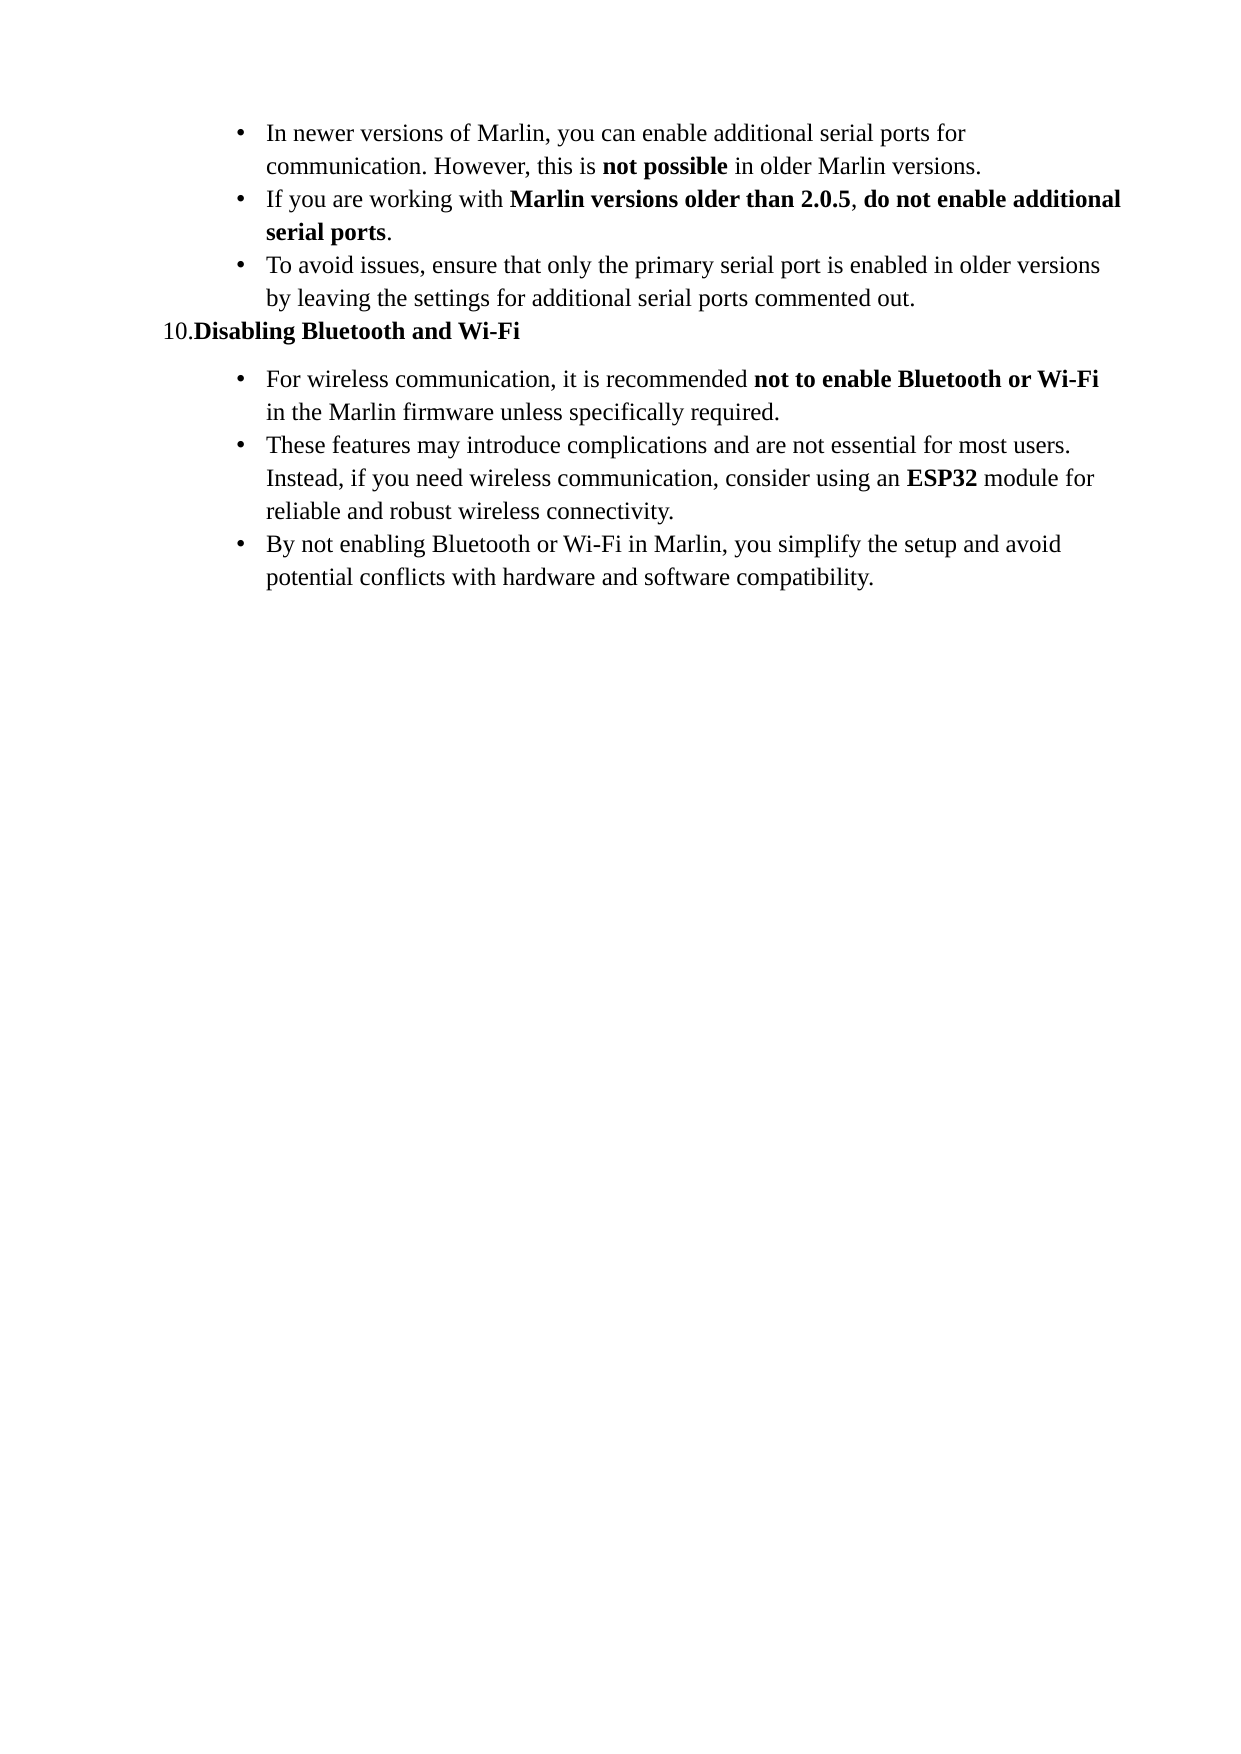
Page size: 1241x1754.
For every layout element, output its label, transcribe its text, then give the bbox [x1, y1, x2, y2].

list In newer versions of Marlin, you can enable additional serial ports for communication. However, this is not possible in older Marlin versions. [236, 118, 1122, 180]
list For wireless communication, it is recommended not to enable Bluetooth or Wi-Fi in the Marlin firmware unless specifically required. [236, 364, 1122, 426]
list Disabling Bluetooth and Wi-Fi [162, 316, 1122, 345]
list These features may introduce complications and are not essential for most users. Instead, if you need wireless communication, consider using an ESP32 module for reliable and robust wireless connectivity. [236, 430, 1122, 525]
list By not enabling Bluetooth or Wi-Fi in Marlin, you simplify the setup and avoid potential conflicts with hardware and software compatibility. [236, 529, 1122, 591]
list If you are working with Marlin versions older than 2.0.5, do not enable additional serial ports. [236, 184, 1122, 246]
list To avoid issues, ensure that only the primary serial port is enabled in older versions by leaving the settings for additional serial ports commented out. [236, 250, 1122, 312]
